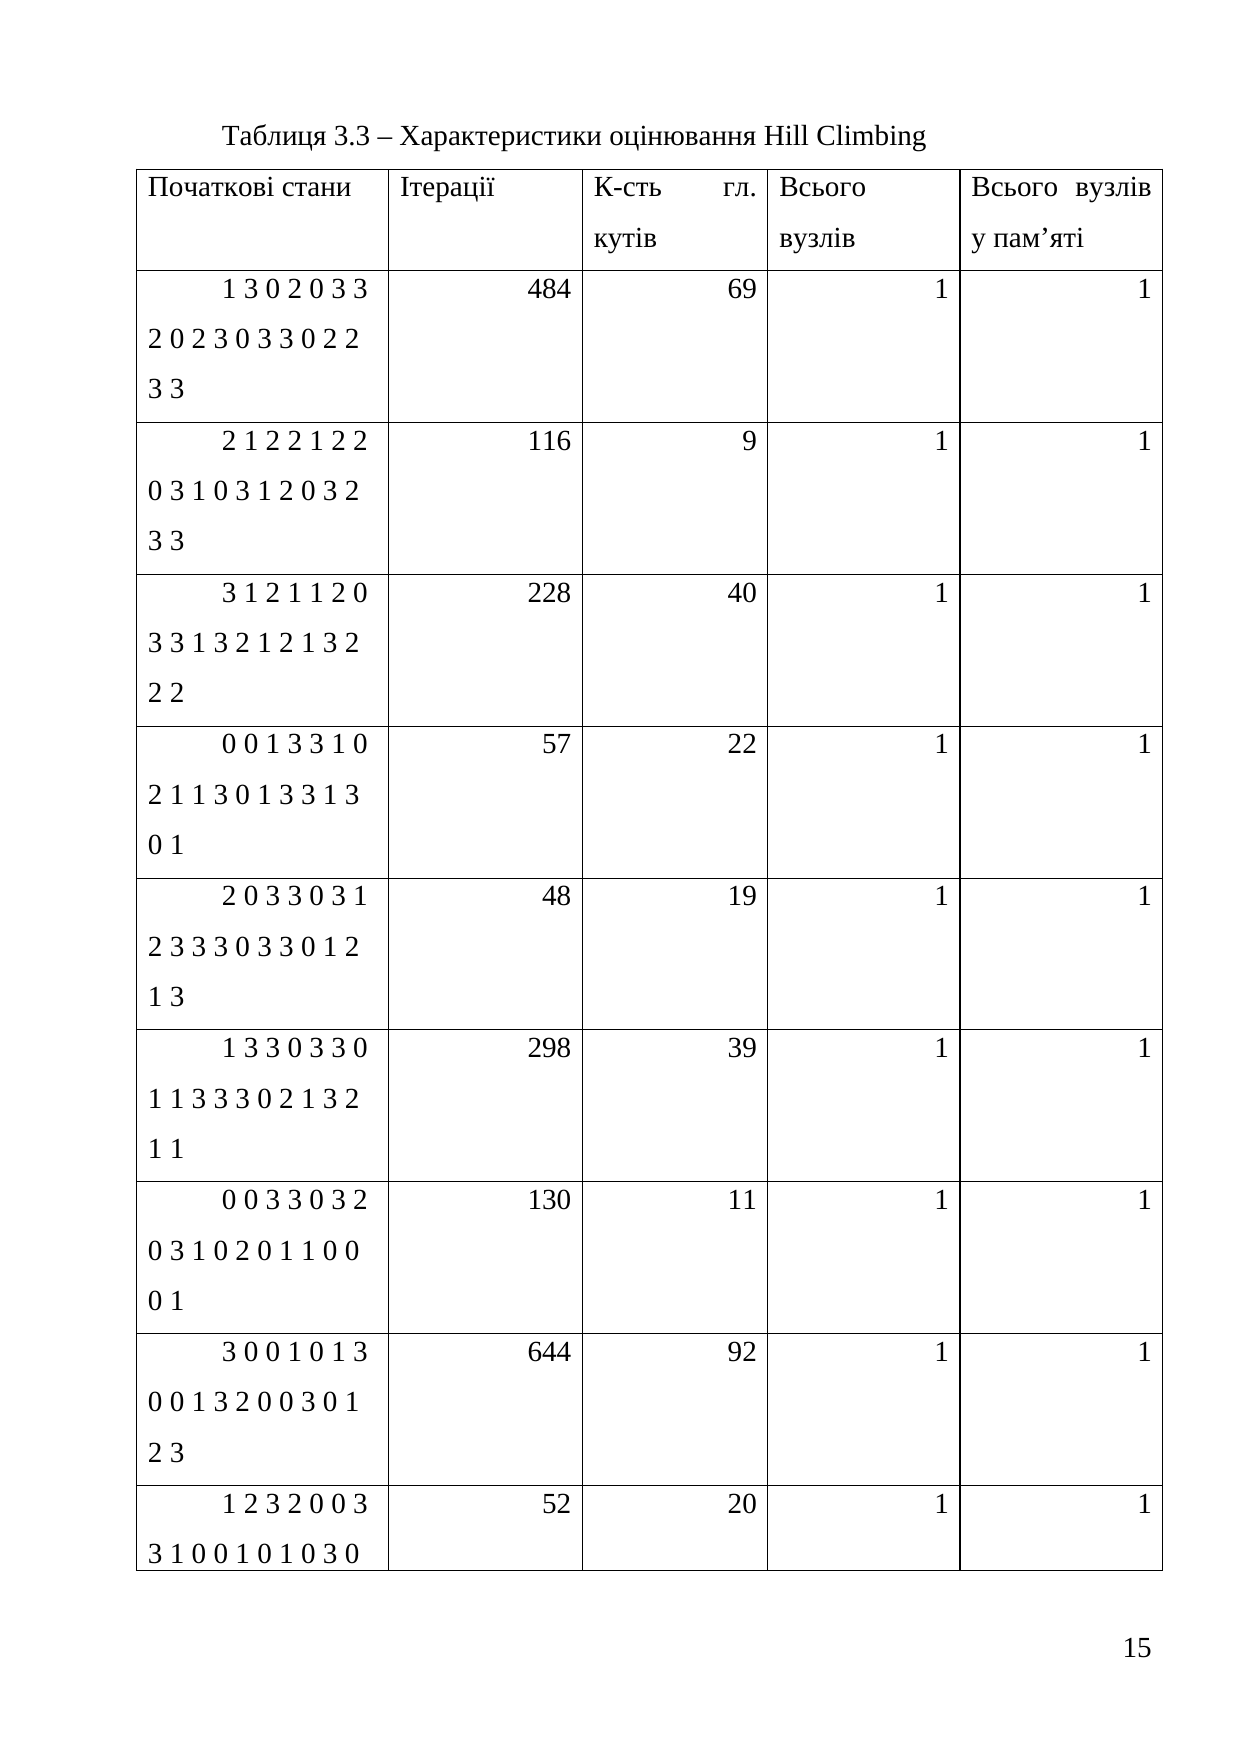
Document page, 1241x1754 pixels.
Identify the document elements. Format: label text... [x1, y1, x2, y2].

table_cell 2 1 2 2 1 2 2 0 3 1 0 3 1 2 0 3 2 3 3 [137, 423, 388, 574]
table_cell 57 [389, 727, 582, 877]
table_cell 0 0 1 3 3 1 0 2 1 1 3 0 1 3 3 1 3 0 1 [137, 727, 388, 877]
table_cell 1 [961, 727, 1162, 877]
table_cell 3 0 0 1 0 1 3 0 0 1 3 2 0 0 3 0 1 2 3 [137, 1334, 388, 1485]
table_cell 1 [768, 879, 959, 1029]
text Таблиця 3.3 – Характеристики оцінювання Hill Climbing [148, 118, 1152, 152]
table_cell 1 [768, 1486, 959, 1570]
table_cell 1 [768, 1030, 959, 1181]
table_cell 1 [768, 423, 959, 574]
table_cell 0 0 3 3 0 3 2 0 3 1 0 2 0 1 1 0 0 0 1 [137, 1182, 388, 1333]
table_cell 1 [768, 1334, 959, 1485]
table_cell 1 [961, 1182, 1162, 1333]
table_cell 1 [768, 1182, 959, 1333]
table_cell 1 [961, 1030, 1162, 1181]
table_header Всього вузлів у пам’яті [961, 170, 1162, 270]
table_cell 644 [389, 1334, 582, 1485]
table_cell 19 [583, 879, 767, 1029]
table_header К-сть гл. кутів [583, 170, 767, 270]
table_cell 92 [583, 1334, 767, 1485]
table_cell 1 3 3 0 3 3 0 1 1 3 3 3 0 2 1 3 2 1 1 [137, 1030, 388, 1181]
table_cell 1 [961, 1486, 1162, 1570]
table_cell 1 2 3 2 0 0 3 3 1 0 0 1 0 1 0 3 0 [137, 1486, 388, 1570]
table_cell 1 3 0 2 0 3 3 2 0 2 3 0 3 3 0 2 2 3 3 [137, 271, 388, 422]
table_cell 228 [389, 575, 582, 726]
table_cell 2 0 3 3 0 3 1 2 3 3 3 0 3 3 0 1 2 1 3 [137, 879, 388, 1029]
table_cell 69 [583, 271, 767, 422]
table_cell 3 1 2 1 1 2 0 3 3 1 3 2 1 2 1 3 2 2 2 [137, 575, 388, 726]
table_cell 11 [583, 1182, 767, 1333]
table_cell 22 [583, 727, 767, 877]
table_cell 1 [961, 271, 1162, 422]
table_cell 39 [583, 1030, 767, 1181]
table_cell 40 [583, 575, 767, 726]
table_cell 298 [389, 1030, 582, 1181]
table_cell 1 [961, 575, 1162, 726]
table_cell 9 [583, 423, 767, 574]
table_header Всього вузлів [768, 170, 959, 270]
table_header Ітерації [389, 170, 582, 270]
table_cell 484 [389, 271, 582, 422]
table_cell 1 [768, 271, 959, 422]
table_cell 1 [961, 423, 1162, 574]
table_cell 116 [389, 423, 582, 574]
table_cell 20 [583, 1486, 767, 1570]
table_cell 48 [389, 879, 582, 1029]
table_cell 130 [389, 1182, 582, 1333]
table_cell 52 [389, 1486, 582, 1570]
table_cell 1 [768, 727, 959, 877]
table_cell 1 [768, 575, 959, 726]
table_cell 1 [961, 879, 1162, 1029]
table_header Початкові стани [137, 170, 388, 270]
table_cell 1 [961, 1334, 1162, 1485]
